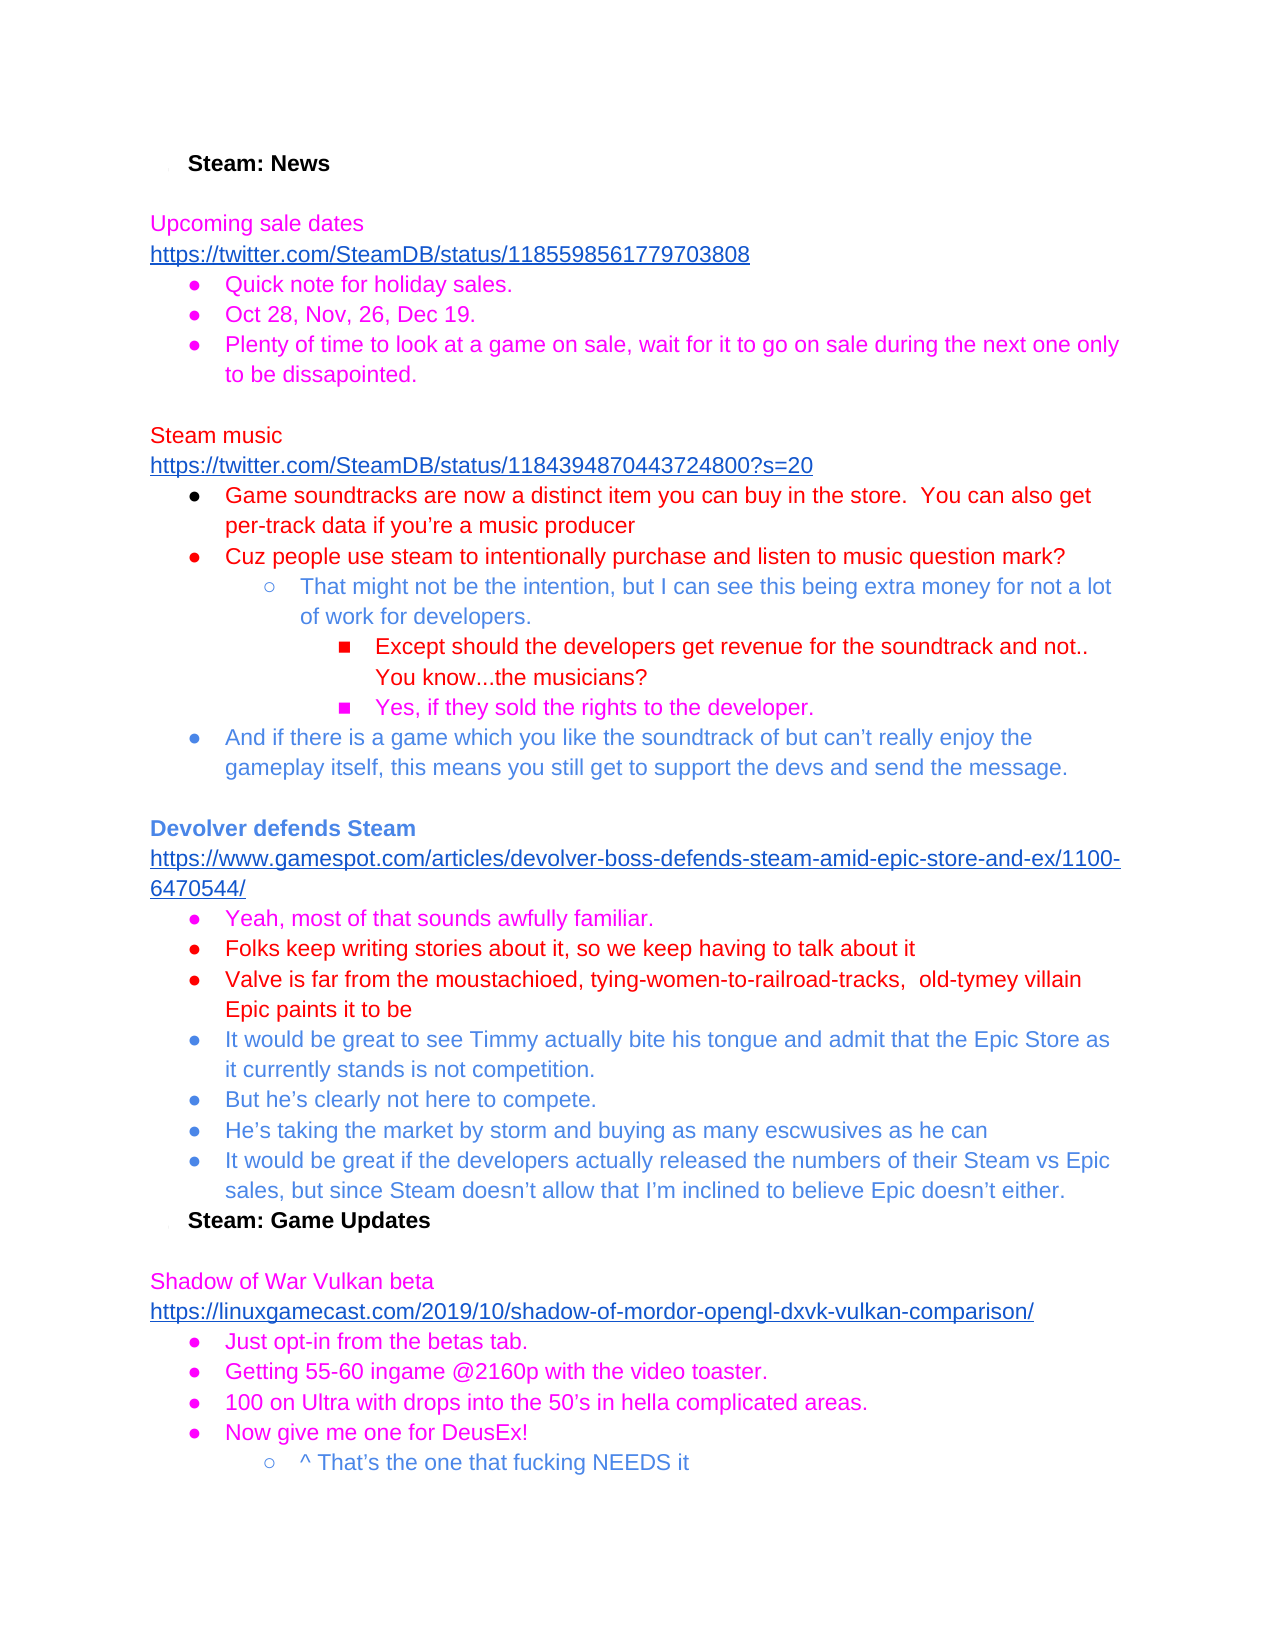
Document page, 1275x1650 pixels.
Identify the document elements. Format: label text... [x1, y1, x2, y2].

text Steam: News [150, 150, 1125, 176]
list Folks keep writing stories about it, so we keep having to talk about it [187, 935, 1125, 962]
text Devolver defends Steam [150, 814, 1125, 841]
list It would be great to see Timmy actually bite his tongue and admit that the Epic Store as it currently stands is not competition. [187, 1026, 1125, 1083]
list Now give me one for DeusEx! [187, 1419, 1125, 1445]
list That might not be the intention, but I can see this being extra money for not a lot of work for developers. [262, 573, 1125, 629]
list And if there is a game which you like the soundtrack of but can’t really enjoy the gameplay itself, this means you still get to support the devs and send the message. [187, 724, 1125, 781]
list 100 on Ultra with drops into the 50’s in hella complicated areas. [187, 1388, 1125, 1415]
text Steam: Game Updates [150, 1207, 1125, 1234]
text https://twitter.com/SteamDB/status/1184394870443724800?s=20 [150, 452, 1125, 478]
list Yeah, most of that sounds awfully familiar. [187, 905, 1125, 932]
list Plenty of time to look at a game on sale, wait for it to go on sale during the next one only to be dissapointed. [187, 331, 1125, 388]
text https://twitter.com/SteamDB/status/1185598561779703808 [150, 241, 1125, 267]
text Steam music [150, 422, 1125, 448]
list Game soundtracks are now a distinct item you can buy in the store. You can also get per-track data if you’re a music producer [187, 482, 1125, 539]
text https://www.gamespot.com/articles/devolver-boss-defends-steam-amid-epic-store-and-ex/1100-6470544/ [150, 845, 1125, 901]
list Oct 28, Nov, 26, Dec 19. [187, 301, 1125, 327]
list Valve is far from the moustachioed, tying-women-to-railroad-tracks, old-tymey villain Epic paints it to be [187, 966, 1125, 1022]
list It would be great if the developers actually released the numbers of their Steam vs Epic sales, but since Steam doesn’t allow that I’m inclined to believe Epic doesn’t either. [187, 1147, 1125, 1203]
list Quick note for holiday sales. [187, 271, 1125, 297]
list Except should the developers get revenue for the soundtrack and not.. You know...the musicians? [337, 633, 1125, 690]
list He’s taking the market by storm and buying as many escwusives as he can [187, 1117, 1125, 1143]
list But he’s clearly not here to compete. [187, 1086, 1125, 1113]
list Yes, if they sold the rights to the developer. [337, 694, 1125, 720]
list Cuz people use steam to intentionally purchase and listen to music question mark? [187, 543, 1125, 569]
text https://linuxgamecast.com/2019/10/shadow-of-mordor-opengl-dxvk-vulkan-comparison/ [150, 1298, 1125, 1324]
text Shadow of War Vulkan beta [150, 1268, 1125, 1294]
list Getting 55-60 ingame @2160p with the video toaster. [187, 1358, 1125, 1385]
list Just opt-in from the betas tab. [187, 1328, 1125, 1354]
text Upcoming sale dates [150, 210, 1125, 237]
list ^ That’s the one that fucking NEEDS it [262, 1449, 1125, 1475]
